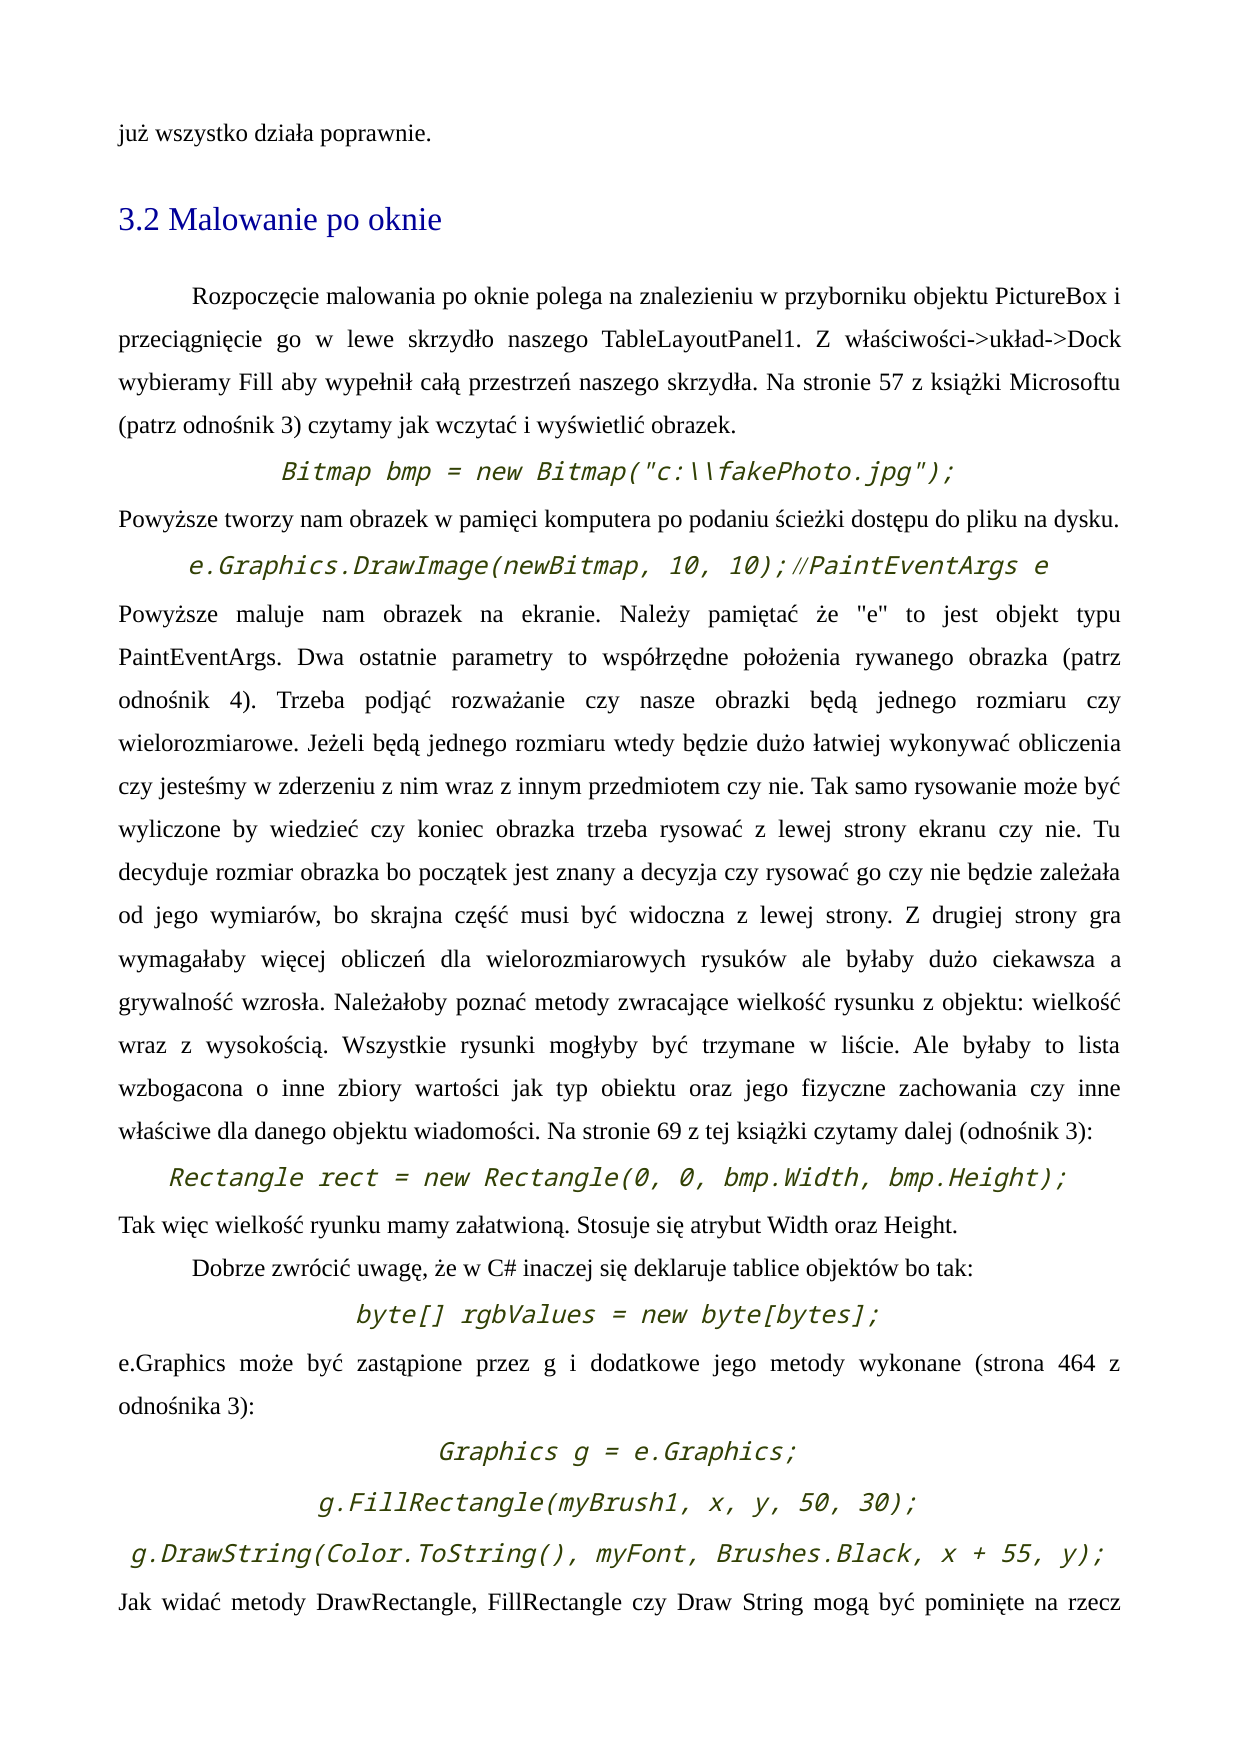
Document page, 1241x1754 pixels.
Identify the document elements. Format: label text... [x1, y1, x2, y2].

text Tak więc wielkość ryunku mamy załatwioną. Stosuje się atrybut Width oraz Height. [118, 1210, 1122, 1239]
text byte[] rgbValues = new byte[bytes]; [118, 1297, 1122, 1331]
text Rectangle rect = new Rectangle(0, 0, bmp.Width, bmp.Height); [118, 1159, 1122, 1193]
text e.Graphics może być zastąpione przez g i dodatkowe jego metody wykonane (strona 464 z odnośnika 3): [118, 1348, 1122, 1419]
text g.DrawString(Color.ToString(), myFont, Brushes.Black, x + 55, y); [118, 1536, 1122, 1570]
text 3.2 Malowanie po oknie [118, 199, 1122, 238]
text Graphics g = e.Graphics; [118, 1434, 1122, 1468]
text Powyższe tworzy nam obrazek w pamięci komputera po podaniu ścieżki dostępu do pliku na dysku. [118, 504, 1122, 533]
text Bitmap bmp = new Bitmap("c:\\fakePhoto.jpg"); [118, 453, 1122, 488]
text Rozpoczęcie malowania po oknie polega na znalezieniu w przyborniku objektu PictureBox i przeciągnięcie go w lewe skrzydło naszego TableLayoutPanel1. Z właściwości->układ->Dock wybieramy Fill aby wypełnił całą przestrzeń naszego skrzydła. Na stronie 57 z książki Microsoftu (patrz odnośnik 3) czytamy jak wczytać i wyświetlić obrazek. [118, 281, 1122, 439]
text już wszystko działa poprawnie. [118, 118, 1122, 147]
text Jak widać metody DrawRectangle, FillRectangle czy Draw String mogą być pominięte na rzecz [118, 1587, 1122, 1616]
text g.FillRectangle(myBrush1, x, y, 50, 30); [118, 1485, 1122, 1519]
text e.Graphics.DrawImage(newBitmap, 10, 10); //PaintEventArgs e [118, 548, 1122, 582]
text Dobrze zwrócić uwagę, że w C# inaczej się deklaruje tablice objektów bo tak: [118, 1253, 1122, 1282]
text Powyższe maluje nam obrazek na ekranie. Należy pamiętać że "e" to jest objekt typu PaintEventArgs. Dwa ostatnie parametry to współrzędne położenia rywanego obrazka (patrz odnośnik 4). Trzeba podjąć rozważanie czy nasze obrazki będą jednego rozmiaru czy wielorozmiarowe. Jeżeli będą jednego rozmiaru wtedy będzie dużo łatwiej wykonywać obliczenia czy jesteśmy w zderzeniu z nim wraz z innym przedmiotem czy nie. Tak samo rysowanie może być wyliczone by wiedzieć czy koniec obrazka trzeba rysować z lewej strony ekranu czy nie. Tu decyduje rozmiar obrazka bo początek jest znany a decyzja czy rysować go czy nie będzie zależała od jego wymiarów, bo skrajna część musi być widoczna z lewej strony. Z drugiej strony gra wymagałaby więcej obliczeń dla wielorozmiarowych rysuków ale byłaby dużo ciekawsza a grywalność wzrosła. Należałoby poznać metody zwracające wielkość rysunku z objektu: wielkość wraz z wysokością. Wszystkie rysunki mogłyby być trzymane w liście. Ale byłaby to lista wzbogacona o inne zbiory wartości jak typ obiektu oraz jego fizyczne zachowania czy inne właściwe dla danego objektu wiadomości. Na stronie 69 z tej książki czytamy dalej (odnośnik 3): [118, 599, 1122, 1145]
